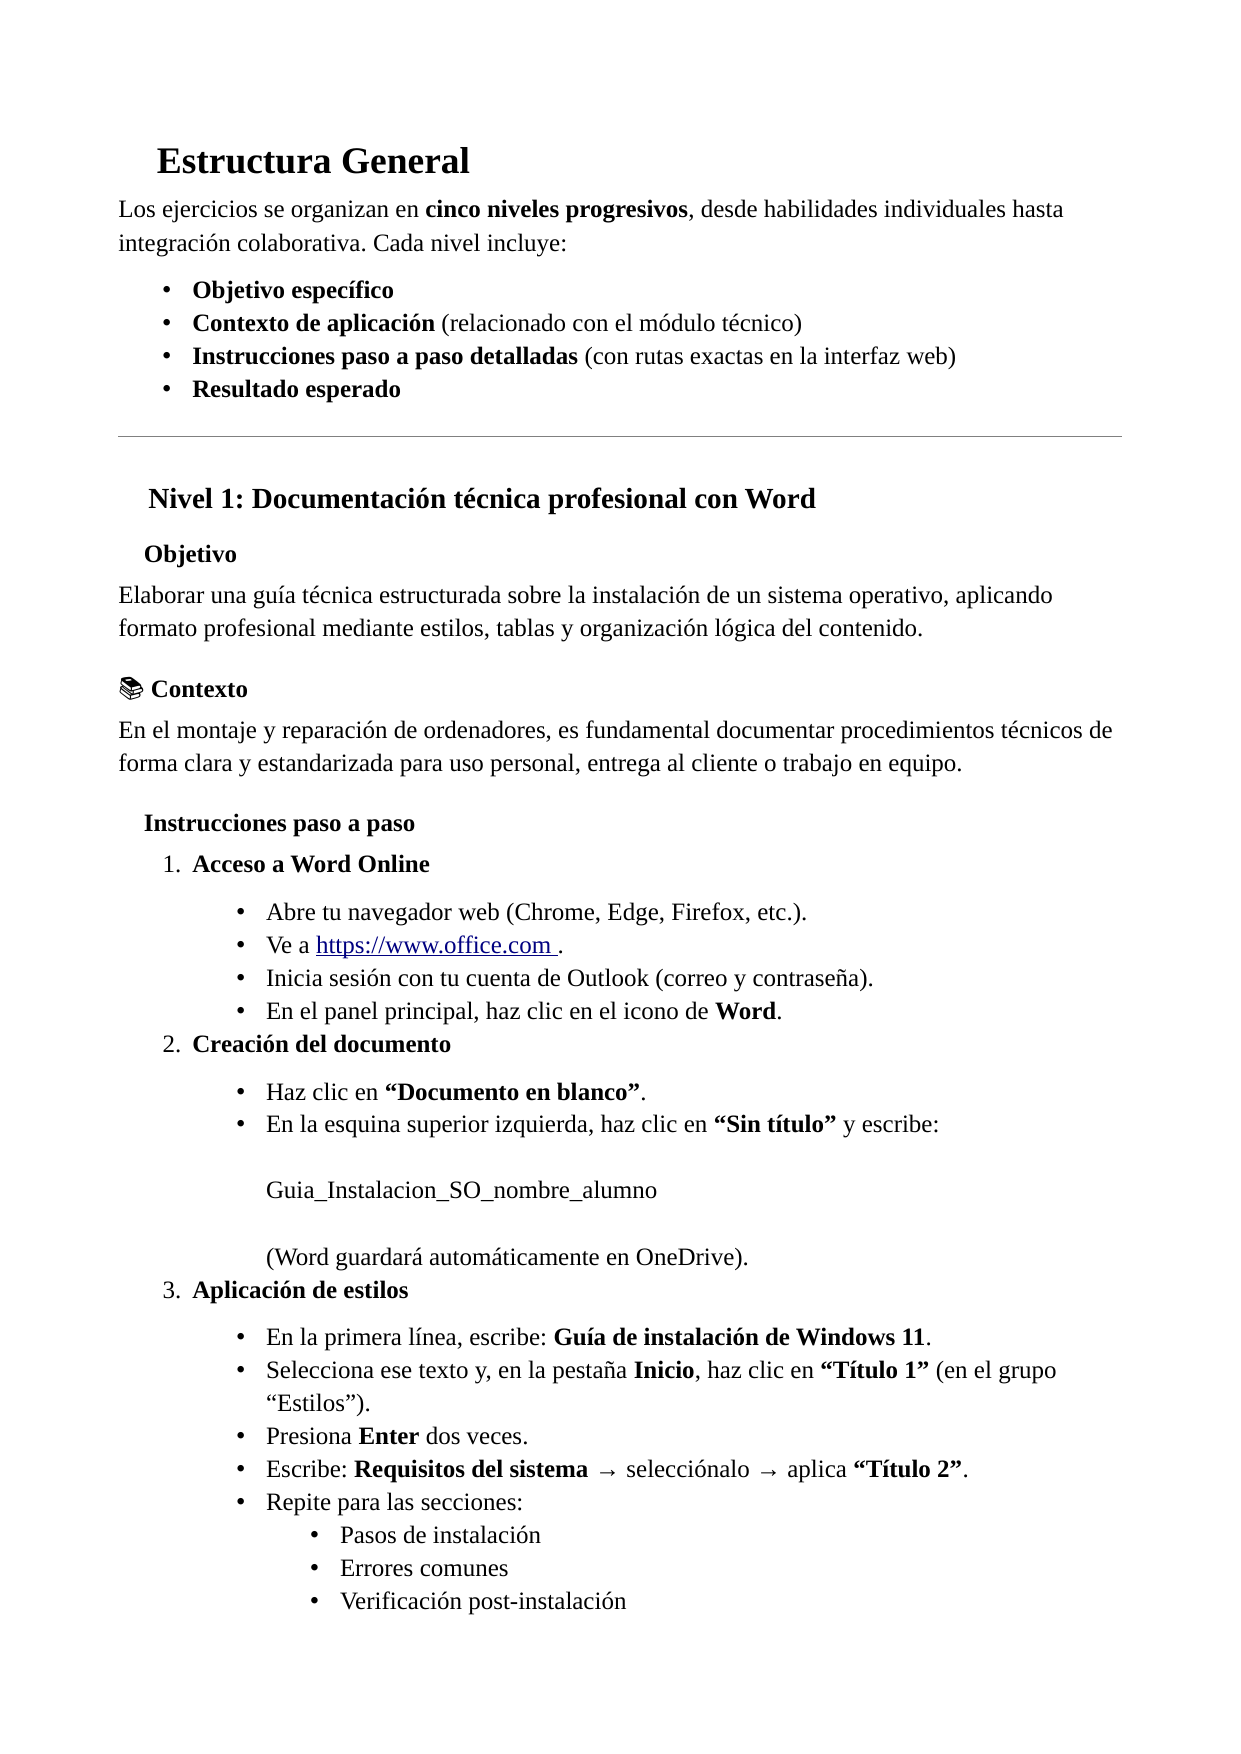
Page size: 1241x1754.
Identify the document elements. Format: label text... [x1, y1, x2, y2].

list Creación del documento [162, 1029, 1122, 1058]
list Contexto de aplicación (relacionado con el módulo técnico) [162, 308, 1122, 337]
subtitle 🔹 Nivel 1: Documentación técnica profesional con Word [118, 481, 1122, 514]
list Verificación post-instalación [310, 1586, 1122, 1615]
list Aplicación de estilos [162, 1275, 1122, 1303]
text Los ejercicios se organizan en cinco niveles progresivos, desde habilidades individuales hasta integración colaborativa. Cada nivel incluye: [118, 194, 1122, 256]
text En el montaje y reparación de ordenadores, es fundamental documentar procedimientos técnicos de forma clara y estandarizada para uso personal, entrega al cliente o trabajo en equipo. [118, 715, 1122, 777]
list Inicia sesión con tu cuenta de Outlook (correo y contraseña). [236, 963, 1122, 992]
subtitle 🎯 Objetivo [118, 539, 1122, 568]
list Acceso a Word Online [162, 849, 1122, 878]
subtitle 📝 Instrucciones paso a paso [118, 808, 1122, 837]
text Elaborar una guía técnica estructurada sobre la instalación de un sistema operativo, aplicando formato profesional mediante estilos, tablas y organización lógica del contenido. [118, 581, 1122, 642]
list Errores comunes [310, 1553, 1122, 1582]
list Repite para las secciones: [236, 1487, 1122, 1516]
list Ve a https://www.office.com . [236, 930, 1122, 959]
list Presiona Enter dos veces. [236, 1421, 1122, 1450]
list Pasos de instalación [310, 1520, 1122, 1549]
list (Word guardará automáticamente en OneDrive). [236, 1242, 1122, 1270]
list En la primera línea, escribe: Guía de instalación de Windows 11. [236, 1322, 1122, 1351]
subtitle 🧱 Estructura General [118, 139, 1122, 182]
list Escribe: Requisitos del sistema → selecciónalo → aplica “Título 2”. [236, 1454, 1122, 1483]
list Haz clic en “Documento en blanco”. [236, 1077, 1122, 1105]
list En la esquina superior izquierda, haz clic en “Sin título” y escribe: [236, 1109, 1122, 1138]
list Abre tu navegador web (Chrome, Edge, Firefox, etc.). [236, 897, 1122, 926]
list Selecciona ese texto y, en la pestaña Inicio, haz clic en “Título 1” (en el grupo “Estilos”). [236, 1355, 1122, 1417]
subtitle 📚 Contexto [118, 674, 1122, 702]
list Resultado esperado [162, 374, 1122, 403]
list Guia_Instalacion_SO_nombre_alumno [236, 1176, 1122, 1204]
list En el panel principal, haz clic en el icono de Word. [236, 996, 1122, 1025]
list Instrucciones paso a paso detalladas (con rutas exactas en la interfaz web) [162, 341, 1122, 370]
list Objetivo específico [162, 275, 1122, 304]
